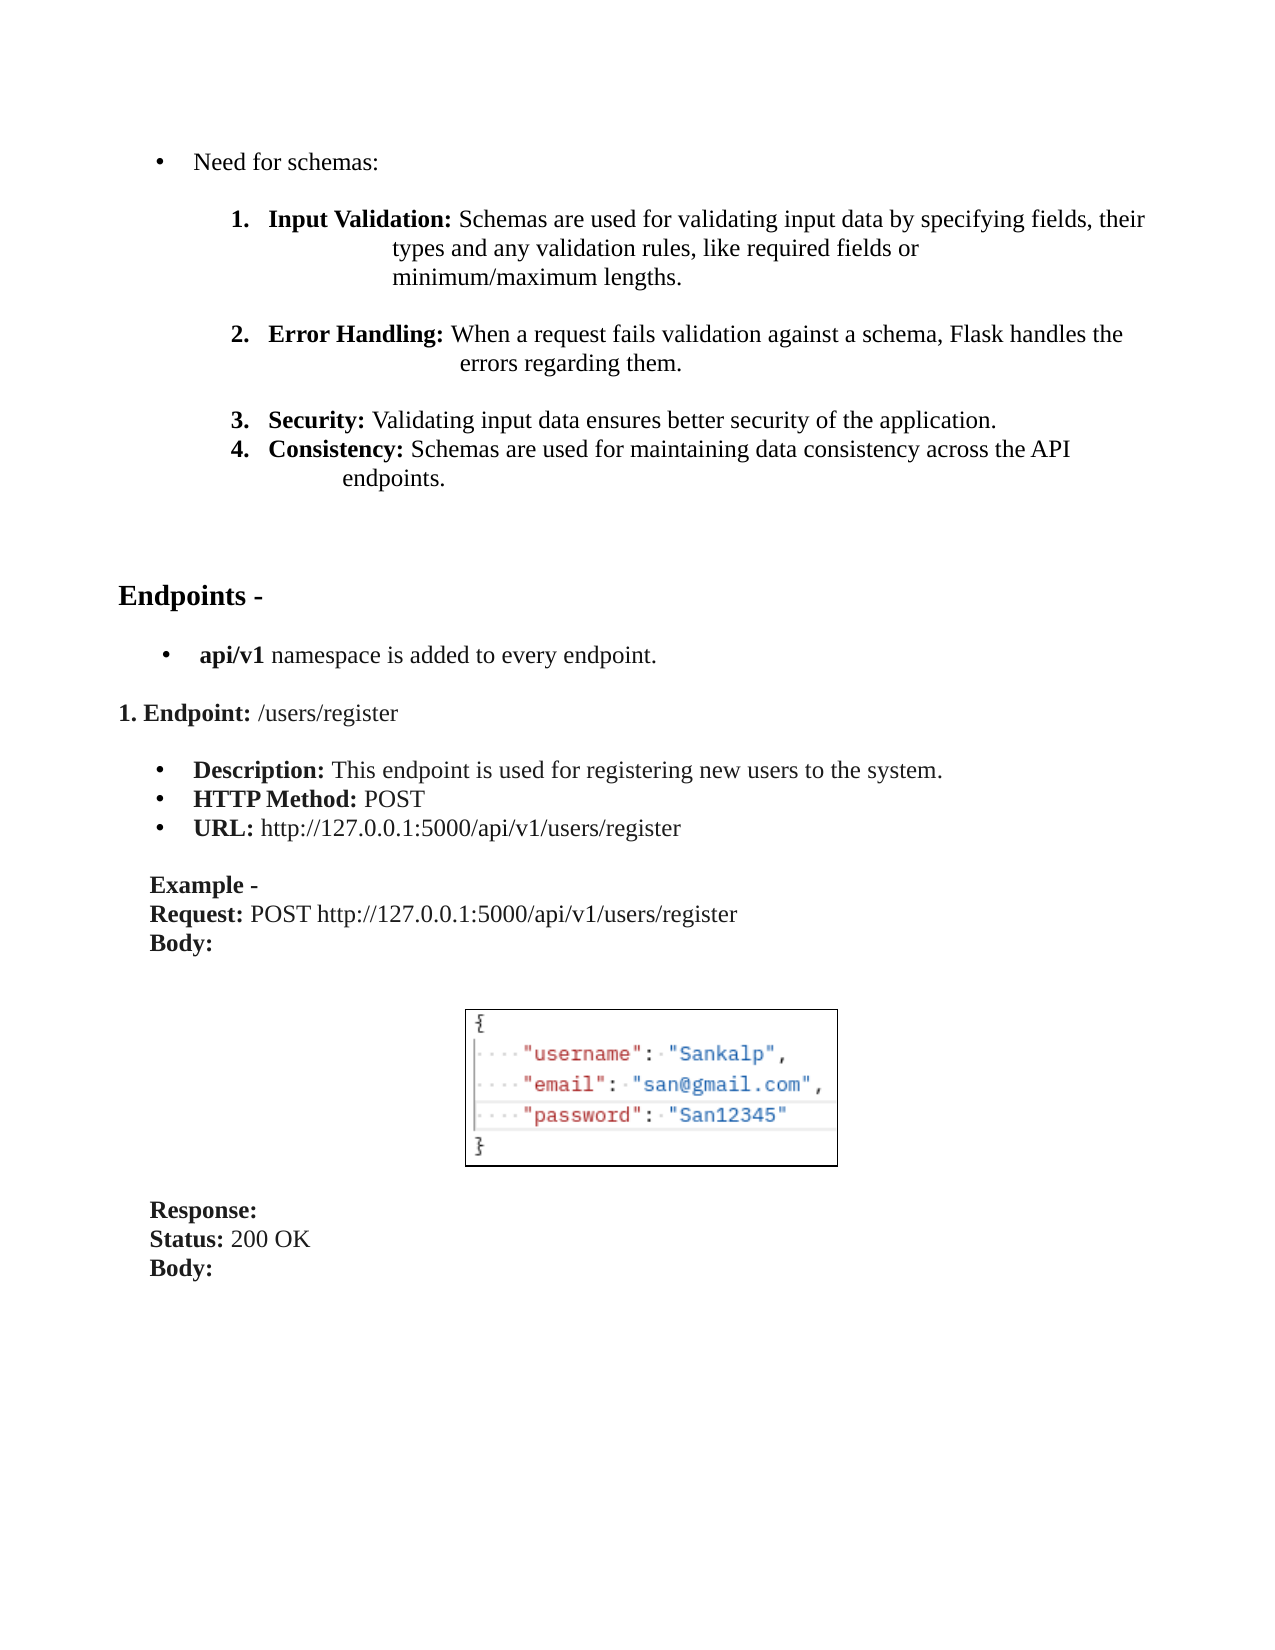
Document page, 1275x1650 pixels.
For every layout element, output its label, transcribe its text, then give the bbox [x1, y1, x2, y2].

text Body: [118, 928, 1157, 957]
text Example - [118, 870, 1157, 899]
list Error Handling: When a request fails validation against a schema, Flask handles the errors regarding them. [231, 319, 1157, 377]
list Input Validation: Schemas are used for validating input data by specifying fields, their types and any validation rules, like required fields or minimum/maximum lengths. [231, 204, 1157, 291]
list api/v1 namespace is added to every endpoint. [162, 640, 1157, 669]
text Status: 200 OK [118, 1224, 1157, 1253]
list Security: Validating input data ensures better security of the application. [231, 406, 1157, 434]
text Response: [118, 1195, 1157, 1224]
text Body: [118, 1253, 1157, 1282]
text Endpoints - [118, 578, 1157, 612]
list Description: This endpoint is used for registering new users to the system. [156, 755, 1157, 784]
list Need for schemas: [156, 147, 1157, 176]
list Consistency: Schemas are used for maintaining data consistency across the API endpoints. [231, 434, 1157, 492]
picture [466, 1010, 837, 1165]
list URL: http://127.0.0.1:5000/api/v1/users/register [156, 813, 1157, 842]
text Request: POST http://127.0.0.1:5000/api/v1/users/register [118, 899, 1157, 928]
text 1. Endpoint: /users/register [118, 698, 1157, 727]
list HTTP Method: POST [156, 784, 1157, 813]
